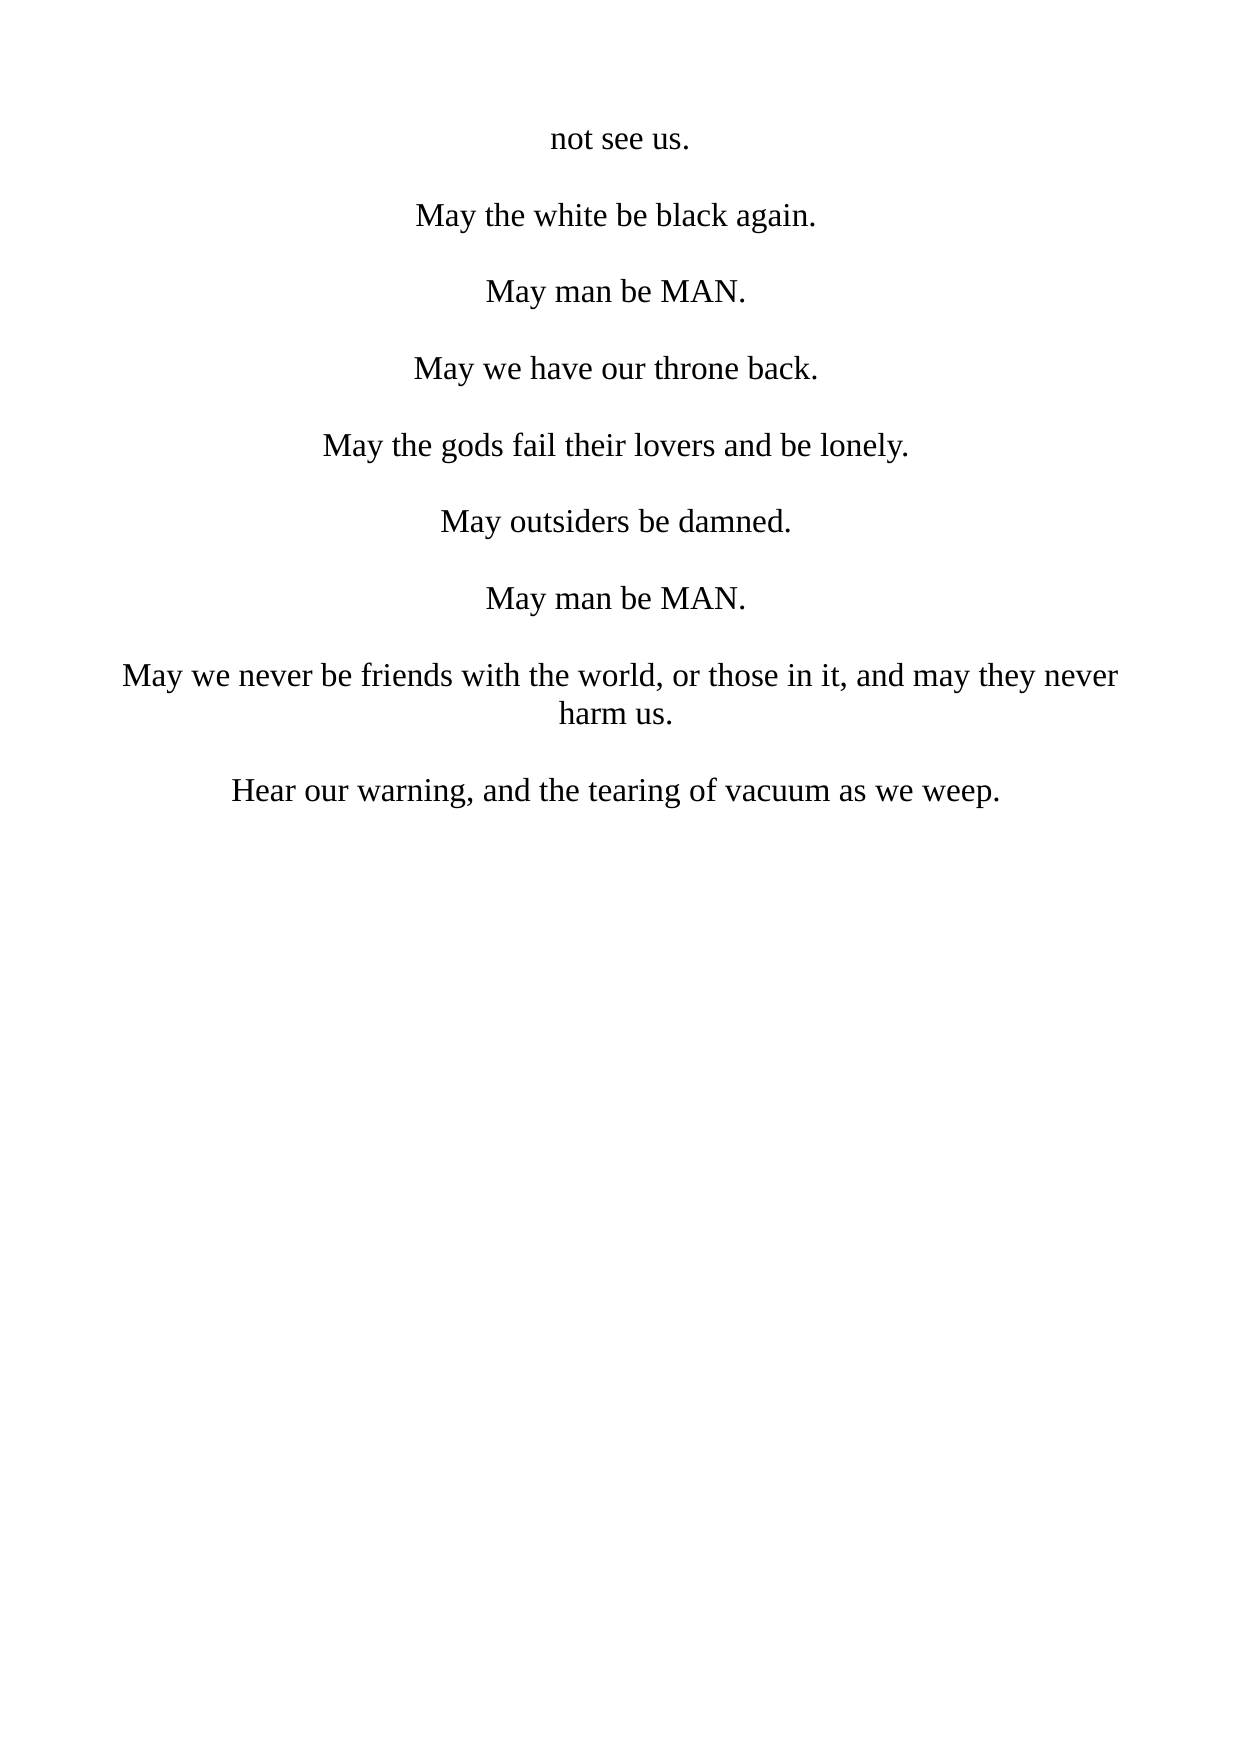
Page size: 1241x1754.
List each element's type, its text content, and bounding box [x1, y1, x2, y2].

text May man be MAN. [118, 578, 1122, 616]
text Hear our warning, and the tearing of vacuum as we weep. [118, 770, 1122, 808]
text not see us. [118, 118, 1122, 156]
text May the gods fail their lovers and be lonely. [118, 425, 1122, 463]
text May the white be black again. [118, 195, 1122, 233]
text May man be MAN. [118, 271, 1122, 310]
text May we have our throne back. [118, 348, 1122, 386]
text May outsiders be damned. [118, 501, 1122, 540]
text May we never be friends with the world, or those in it, and may they never harm us. [118, 655, 1122, 731]
